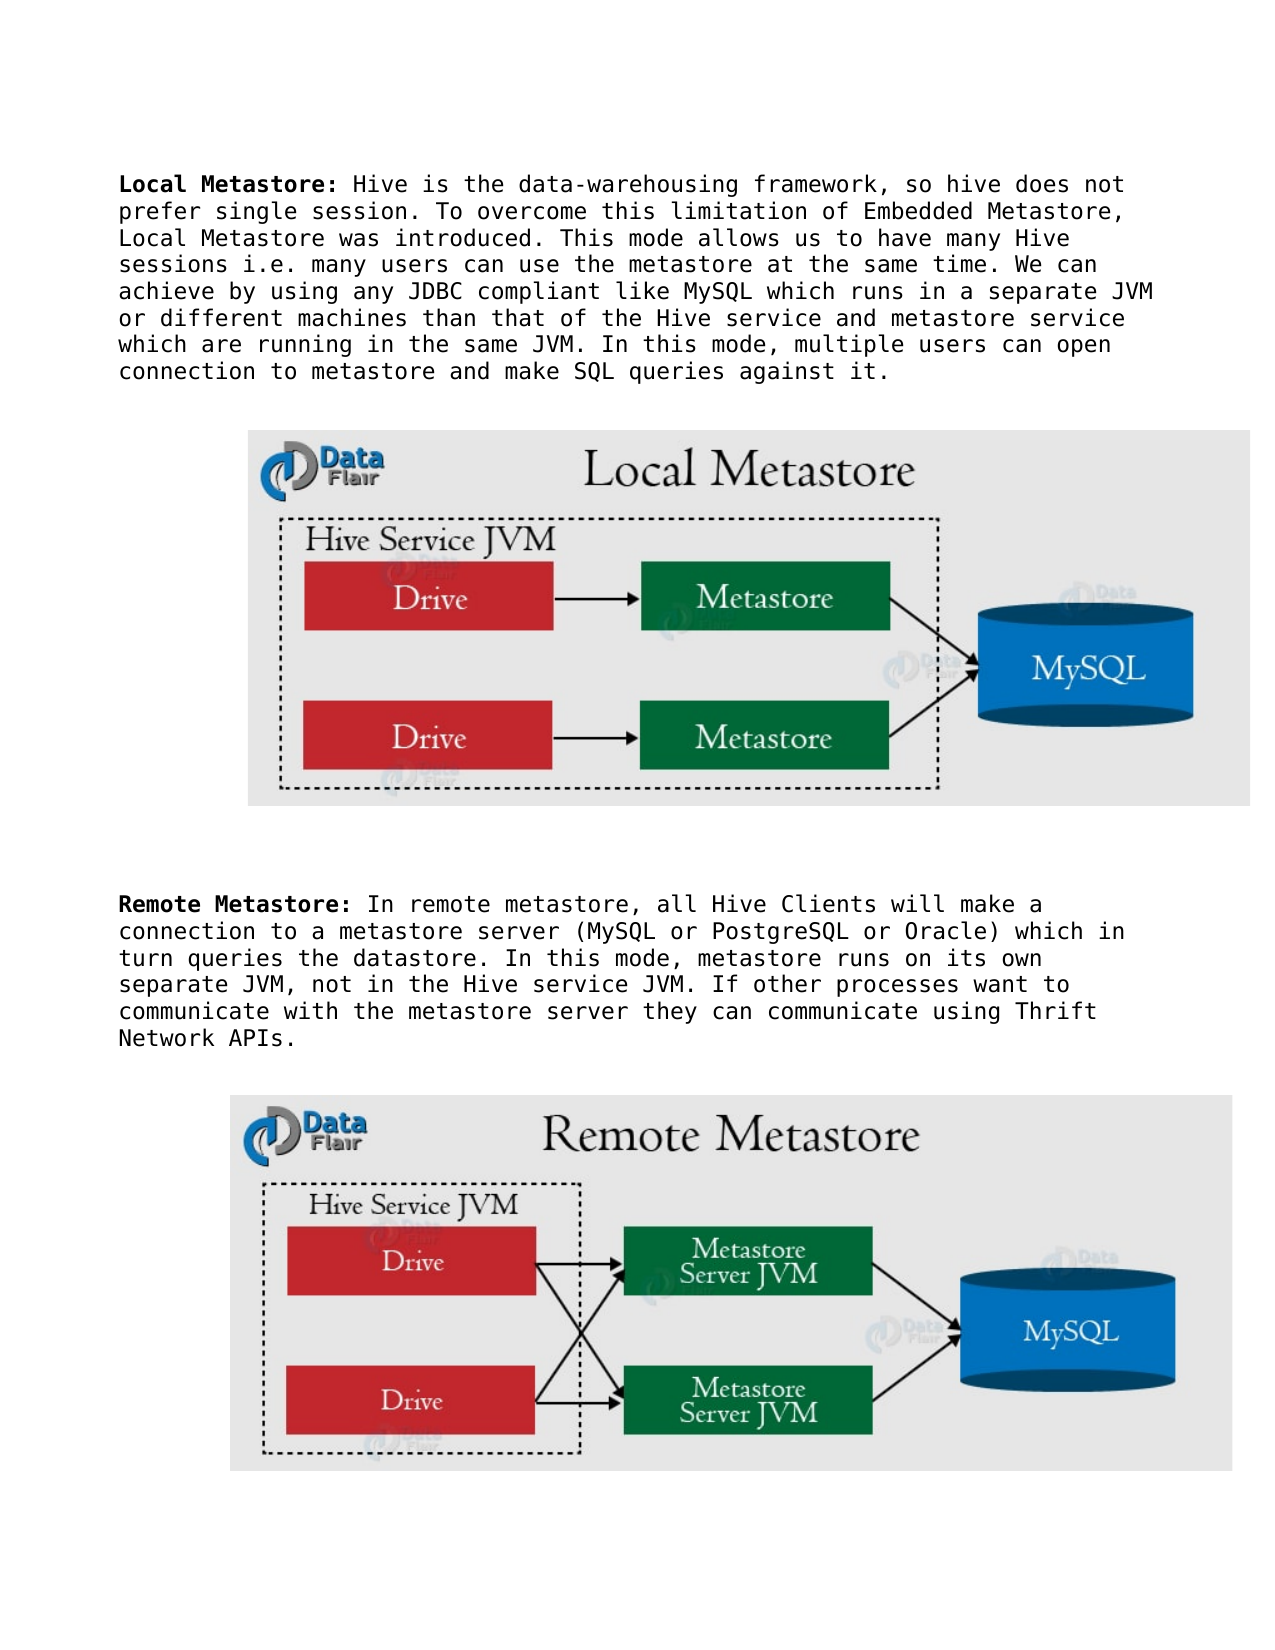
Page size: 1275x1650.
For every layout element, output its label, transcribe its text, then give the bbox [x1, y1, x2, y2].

text Local Metastore: Hive is the data-warehousing framework, so hive does not prefer single session. To overcome this limitation of Embedded Metastore, Local Metastore was introduced. This mode allows us to have many Hive sessions i.e. many users can use the metastore at the same time. We can achieve by using any JDBC compliant like MySQL which runs in a separate JVM or different machines than that of the Hive service and metastore service which are running in the same JVM. In this mode, multiple users can open connection to metastore and make SQL queries against it. [118, 171, 1157, 385]
picture [230, 1095, 1233, 1471]
picture [247, 430, 1251, 806]
text Remote Metastore: In remote metastore, all Hive Clients will make a connection to a metastore server (MySQL or PostgreSQL or Oracle) which in turn queries the datastore. In this mode, metastore runs on its own separate JVM, not in the Hive service JVM. If other processes want to communicate with the metastore server they can communicate using Thrift Network APIs. [118, 891, 1157, 1051]
